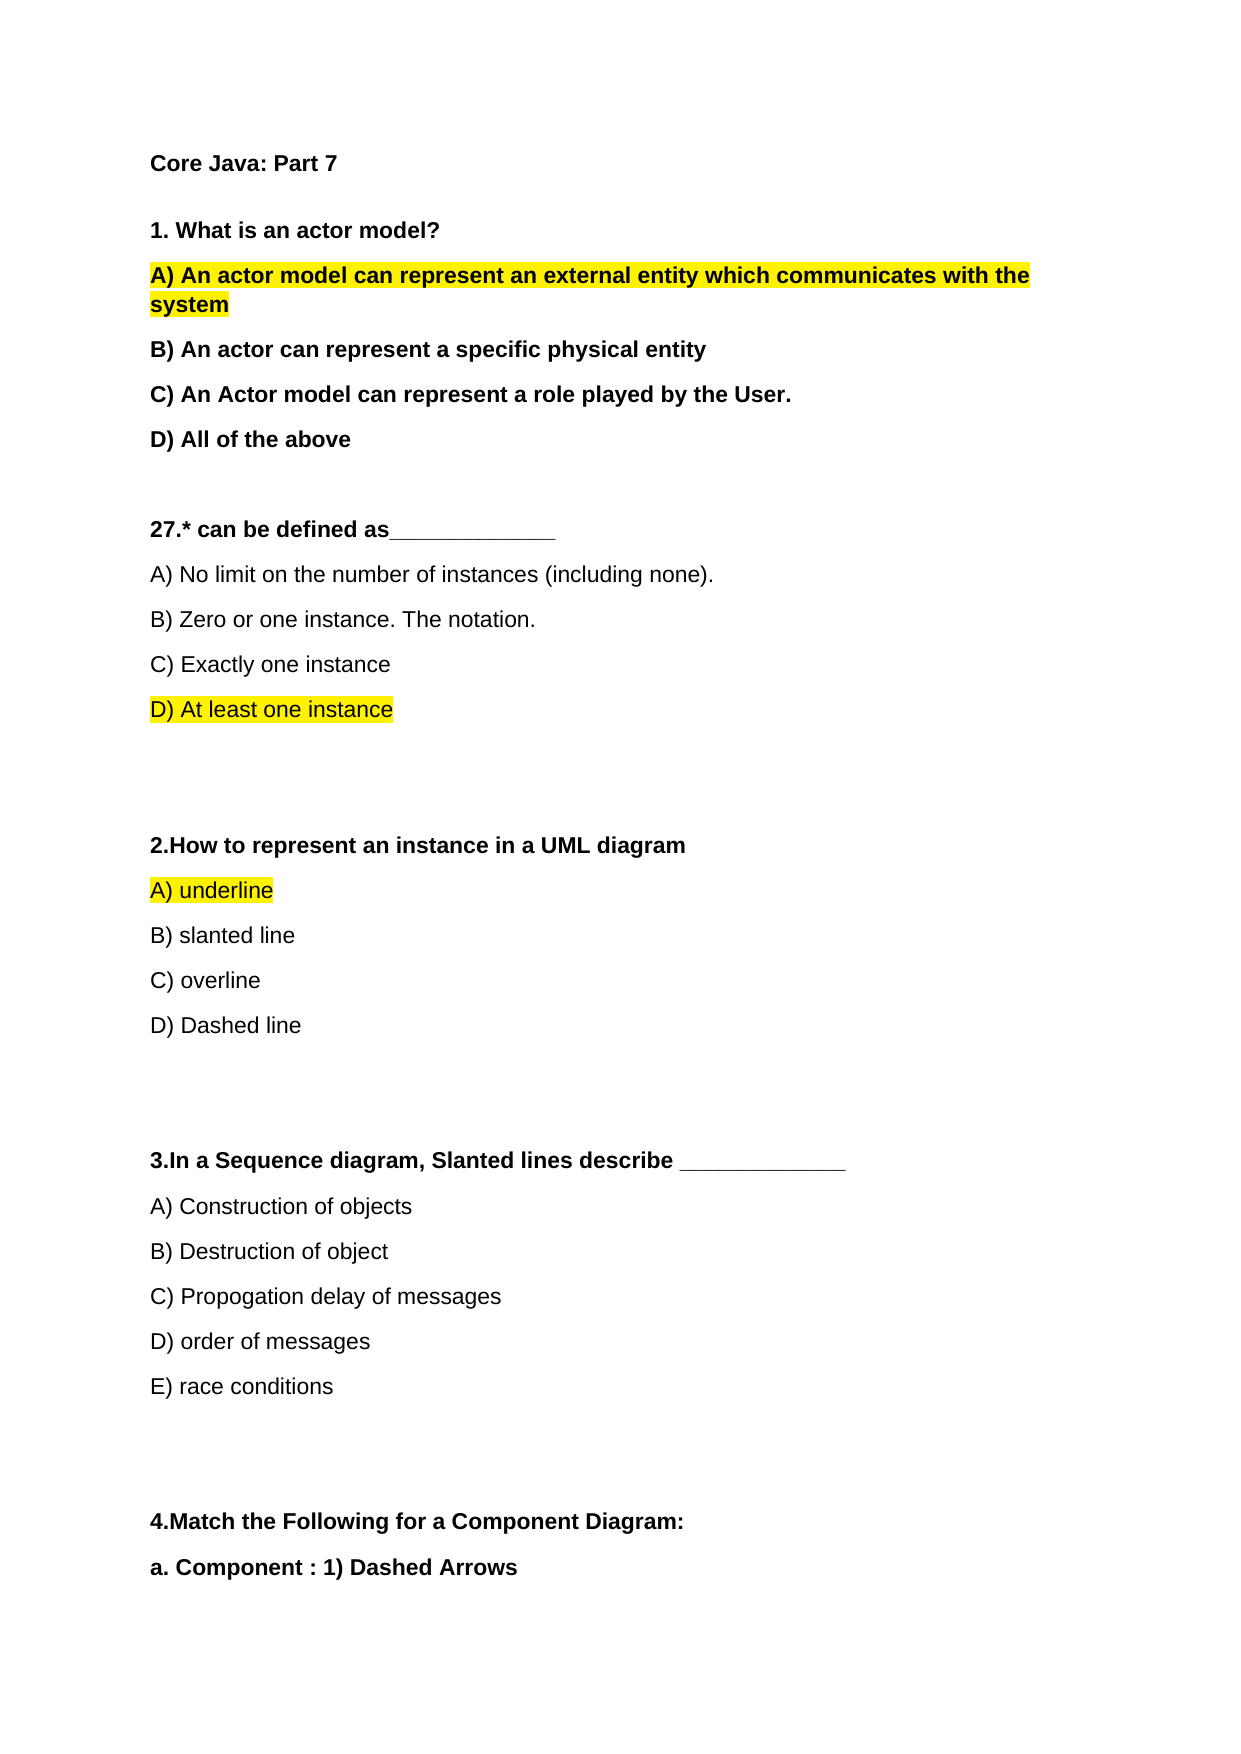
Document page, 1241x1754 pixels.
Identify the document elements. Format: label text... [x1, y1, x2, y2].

text C) Propogation delay of messages [150, 1283, 1090, 1309]
text B) slanted line [150, 922, 1090, 948]
text C) Exactly one instance [150, 651, 1090, 678]
text E) race conditions [150, 1373, 1090, 1399]
text B) Destruction of object [150, 1238, 1090, 1264]
text D) At least one instance [150, 696, 1090, 723]
text a. Component : 1) Dashed Arrows [150, 1553, 1090, 1580]
text A) An actor model can represent an external entity which communicates with the system [150, 262, 1090, 317]
text B) An actor can represent a specific physical entity [150, 336, 1090, 362]
text 4.Match the Following for a Component Diagram: [150, 1508, 1090, 1535]
text D) order of messages [150, 1328, 1090, 1354]
text A) underline [150, 877, 1090, 903]
text D) All of the above [150, 426, 1090, 452]
text 3.In a Sequence diagram, Slanted lines describe _____________ [150, 1147, 1090, 1174]
text 1. What is an actor model? [150, 217, 1090, 243]
text B) Zero or one instance. The notation. [150, 606, 1090, 633]
text A) No limit on the number of instances (including none). [150, 561, 1090, 587]
text A) Construction of objects [150, 1193, 1090, 1219]
text 27.* can be defined as_____________ [150, 516, 1090, 542]
text D) Dashed line [150, 1012, 1090, 1038]
text Core Java: Part 7 [150, 150, 1090, 176]
text C) An Actor model can represent a role played by the User. [150, 381, 1090, 407]
text 2.How to represent an instance in a UML diagram [150, 832, 1090, 858]
text C) overline [150, 967, 1090, 993]
